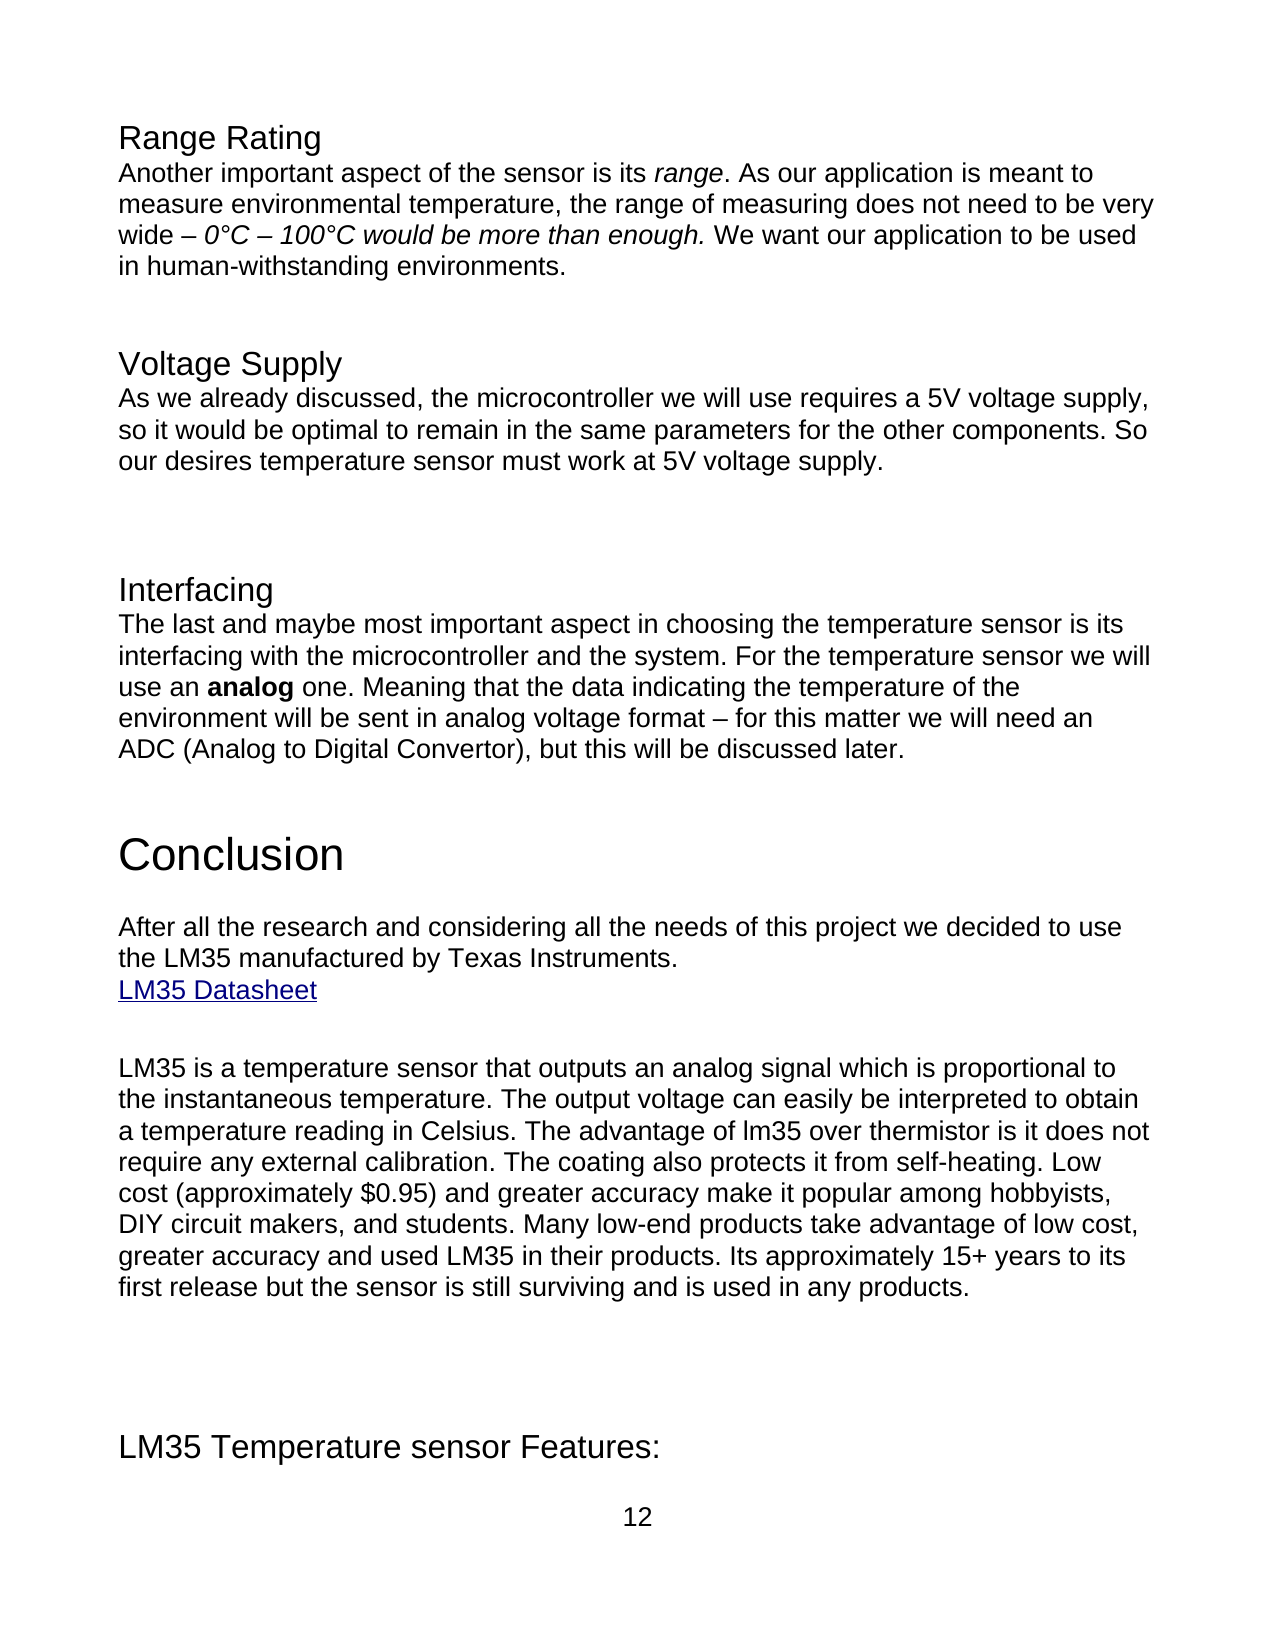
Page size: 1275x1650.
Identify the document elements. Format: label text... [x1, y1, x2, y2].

text Interfacing [118, 570, 1157, 608]
text Conclusion [118, 827, 1157, 880]
text LM35 Datasheet [118, 974, 1157, 1005]
text Range Rating [118, 118, 1157, 157]
text Another important aspect of the sensor is its range. As our application is meant to measure environmental temperature, the range of measuring does not need to be very wide – 0°C – 100°C would be more than enough. We want our application to be used in human-withstanding environments. [118, 157, 1157, 282]
text Voltage Supply [118, 344, 1157, 382]
text The last and maybe most important aspect in choosing the temperature sensor is its interfacing with the microcontroller and the system. For the temperature sensor we will use an analog one. Meaning that the data indicating the temperature of the environment will be sent in analog voltage format – for this matter we will need an ADC (Analog to Digital Convertor), but this will be discussed later. [118, 608, 1157, 765]
text As we already discussed, the microcontroller we will use requires a 5V voltage supply, so it would be optimal to remain in the same parameters for the other components. So our desires temperature sensor must work at 5V voltage supply. [118, 382, 1157, 476]
text After all the research and considering all the needs of this project we decided to use the LM35 manufactured by Texas Instruments. [118, 911, 1157, 974]
text LM35 is a temperature sensor that outputs an analog signal which is proportional to the instantaneous temperature. The output voltage can easily be interpreted to obtain a temperature reading in Celsius. The advantage of lm35 over thermistor is it does not require any external calibration. The coating also protects it from self-heating. Low cost (approximately $0.95) and greater accuracy make it popular among hobbyists, DIY circuit makers, and students. Many low-end products take advantage of low cost, greater accuracy and used LM35 in their products. Its approximately 15+ years to its first release but the sensor is still surviving and is used in any products. [118, 1052, 1157, 1302]
text LM35 Temperature sensor Features: [118, 1427, 1157, 1466]
